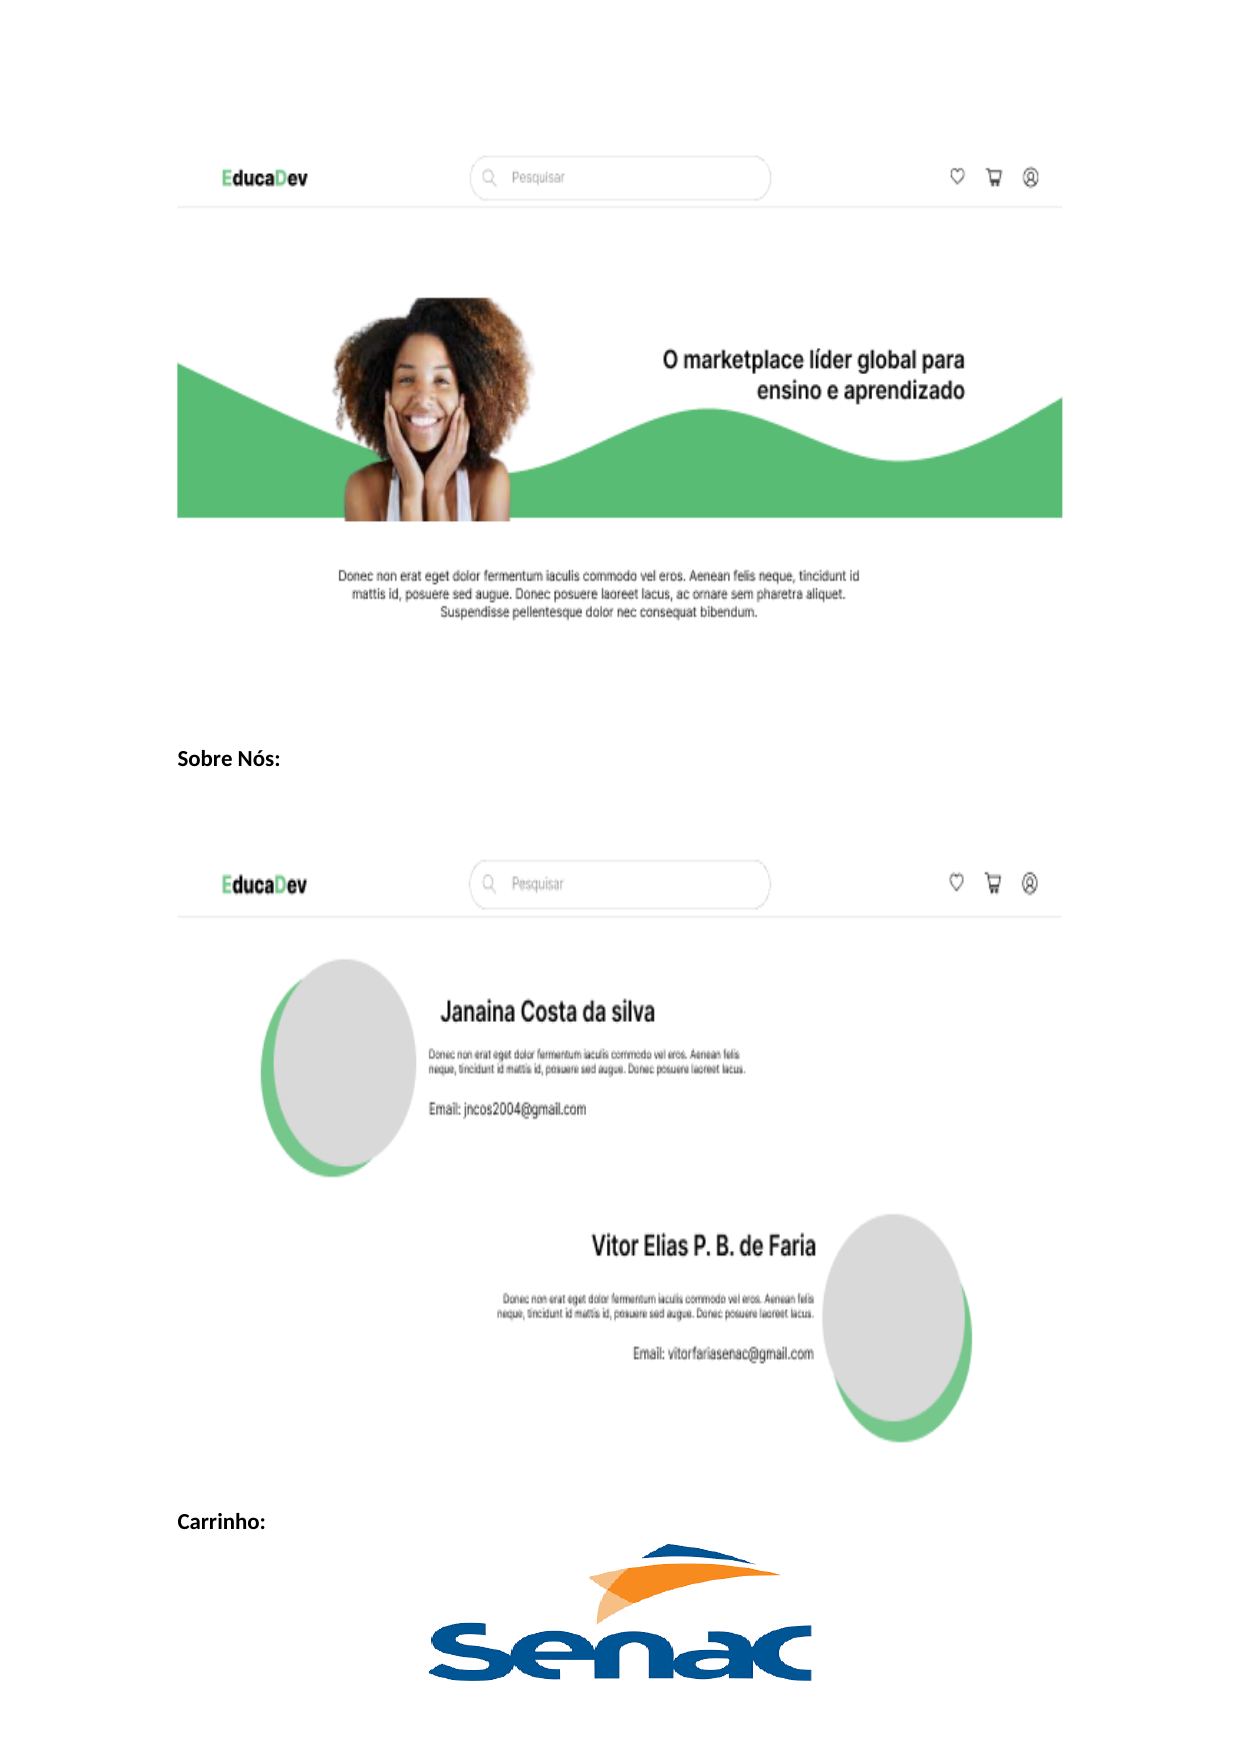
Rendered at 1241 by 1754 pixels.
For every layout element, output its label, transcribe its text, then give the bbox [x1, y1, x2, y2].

text Sobre Nós: [177, 744, 1063, 772]
picture [177, 850, 1062, 1482]
picture [428, 1544, 812, 1681]
text Carrinho: [177, 1507, 1063, 1535]
picture [177, 147, 1063, 720]
